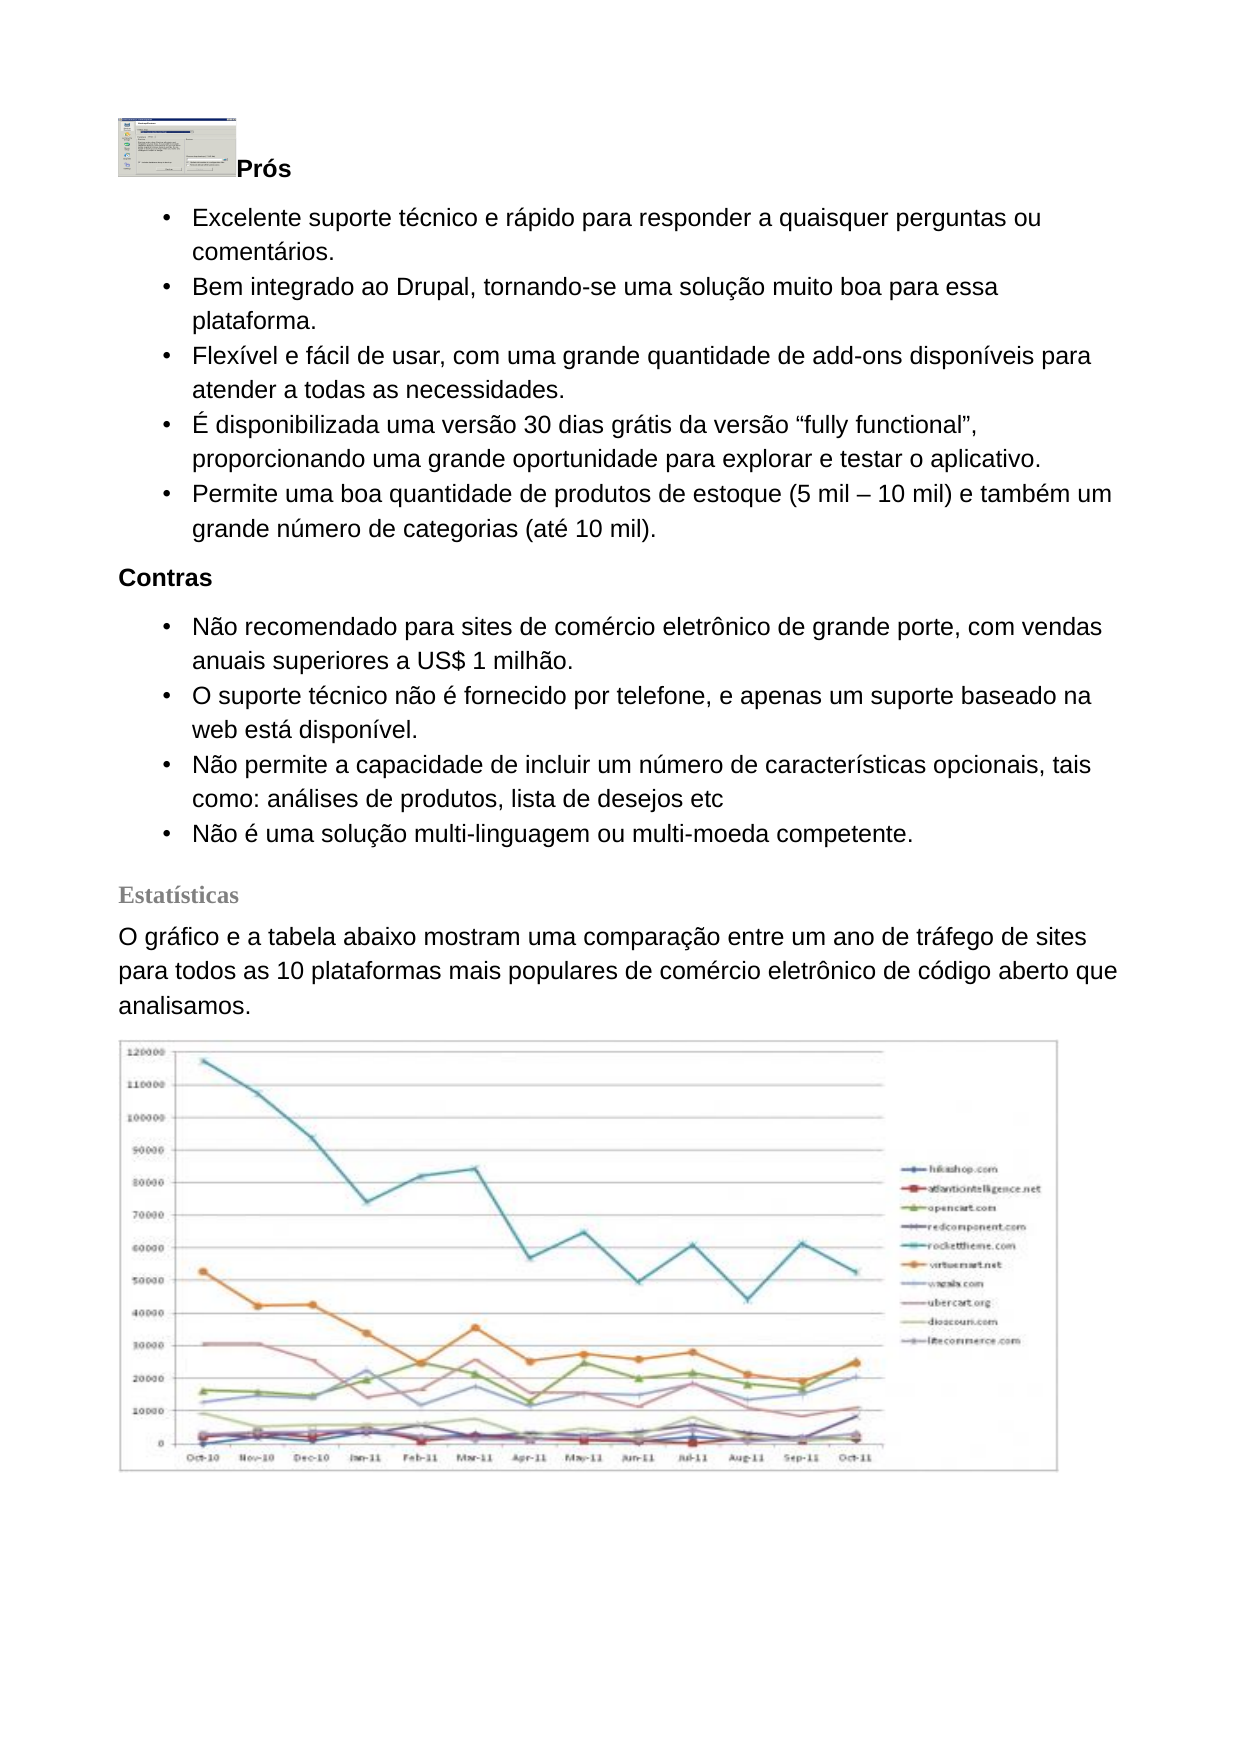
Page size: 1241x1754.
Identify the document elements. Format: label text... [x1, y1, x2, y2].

list Bem integrado ao Drupal, tornando-se uma solução muito boa para essa plataforma. [162, 272, 1122, 335]
list O suporte técnico não é fornecido por telefone, e apenas um suporte baseado na web está disponível. [162, 681, 1122, 744]
list Não permite a capacidade de incluir um número de características opcionais, tais como: análises de produtos, lista de desejos etc [162, 750, 1122, 813]
text Contras [118, 563, 1122, 591]
list É disponibilizada uma versão 30 dias grátis da versão “fully functional”, proporcionando uma grande oportunidade para explorar e testar o aplicativo. [162, 410, 1122, 473]
picture [118, 1039, 1060, 1473]
list Flexível e fácil de usar, com uma grande quantidade de add-ons disponíveis para atender a todas as necessidades. [162, 341, 1122, 404]
list Não recomendado para sites de comércio eletrônico de grande porte, com vendas anuais superiores a US$ 1 milhão. [162, 612, 1122, 675]
text Prós [118, 118, 1122, 182]
subtitle Estatísticas [118, 881, 1122, 909]
list Não é uma solução multi-linguagem ou multi-moeda competente. [162, 819, 1122, 848]
text O gráfico e a tabela abaixo mostram uma comparação entre um ano de tráfego de sites para todos as 10 plataformas mais populares de comércio eletrônico de código aberto que analisamos. [118, 922, 1122, 1019]
list Excelente suporte técnico e rápido para responder a quaisquer perguntas ou comentários. [162, 203, 1122, 266]
picture [118, 118, 237, 177]
list Permite uma boa quantidade de produtos de estoque (5 mil – 10 mil) e também um grande número de categorias (até 10 mil). [162, 479, 1122, 542]
